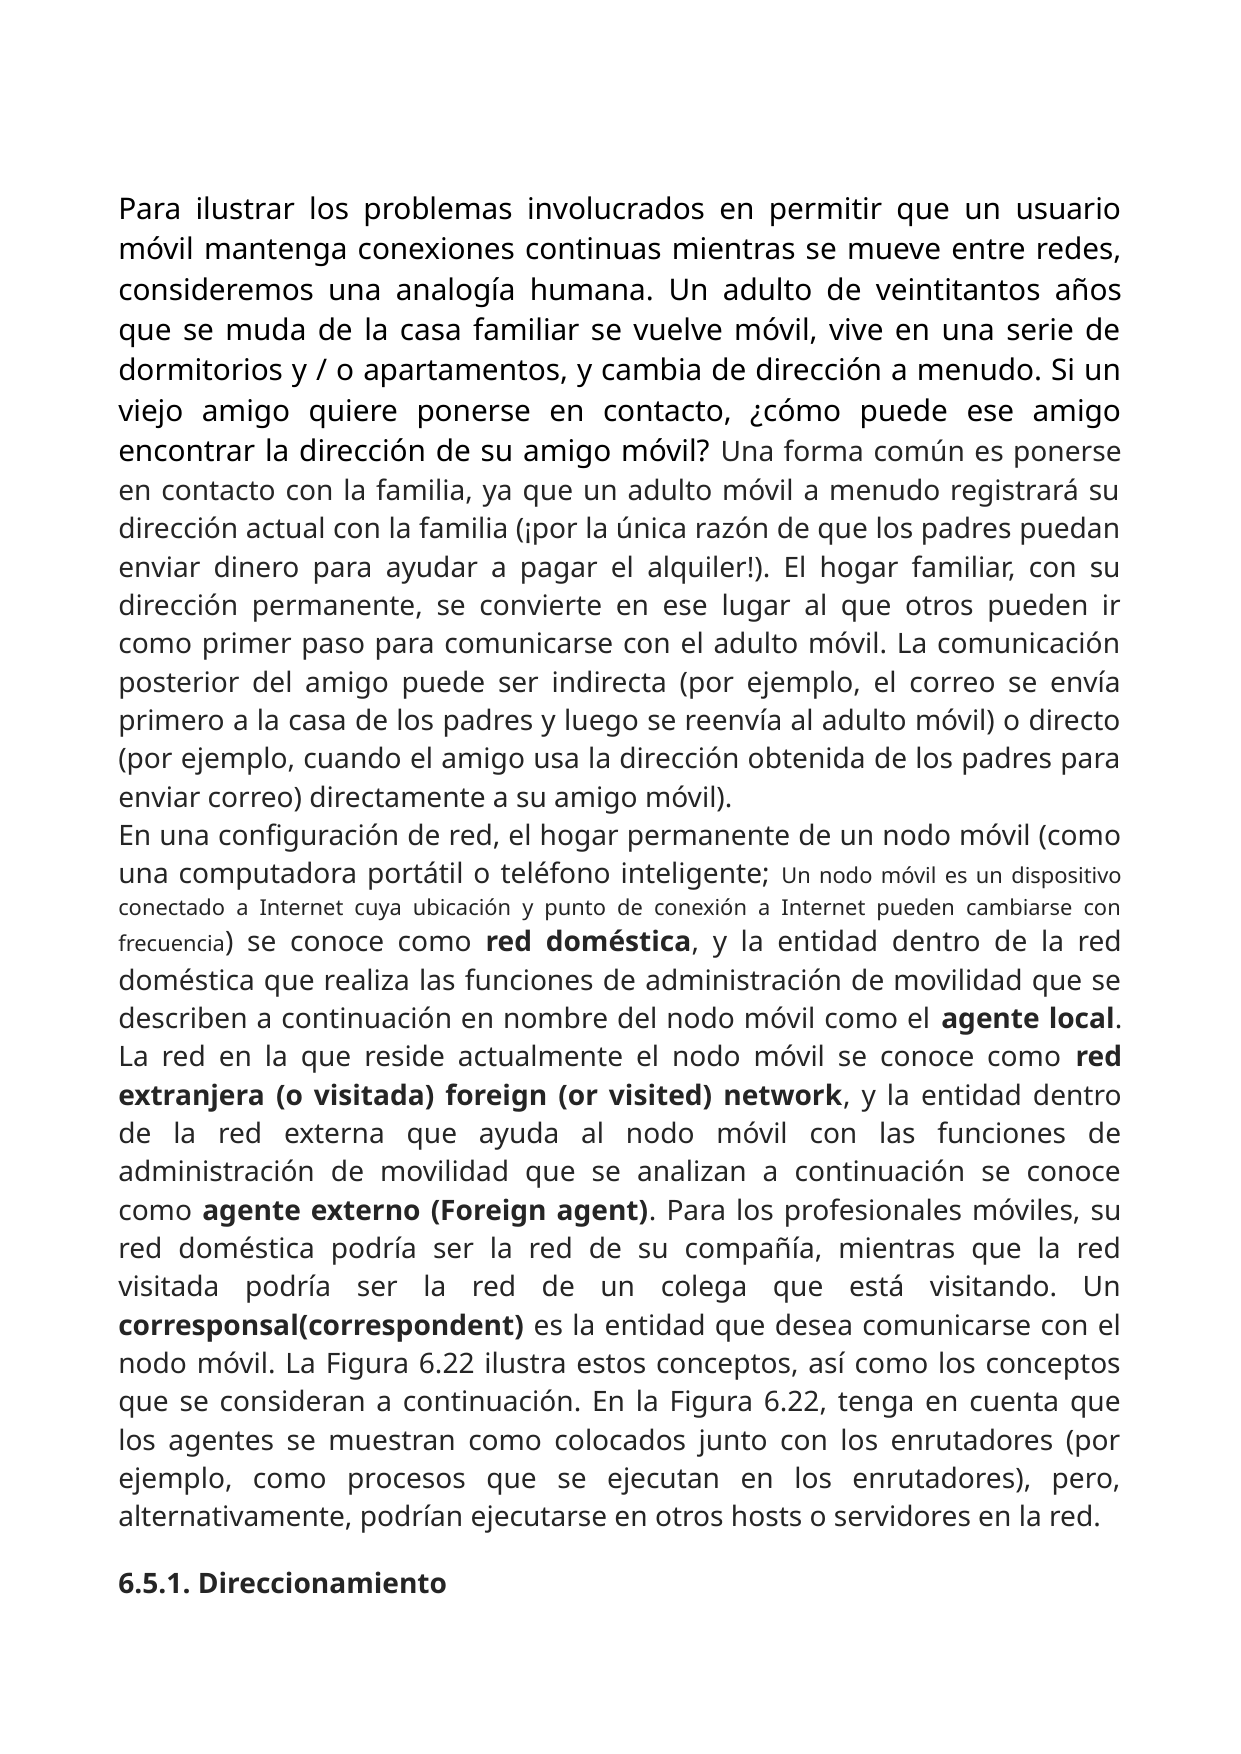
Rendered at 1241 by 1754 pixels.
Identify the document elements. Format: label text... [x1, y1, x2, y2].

list [156, 118, 1122, 187]
text 6.5.1. Direccionamiento [118, 1564, 1122, 1602]
text Para ilustrar los problemas involucrados en permitir que un usuario móvil mantenga conexiones continuas mientras se mueve entre redes, consideremos una analogía humana. Un adulto de veintitantos años que se muda de la casa familiar se vuelve móvil, vive en una serie de dormitorios y / o apartamentos, y cambia de dirección a menudo. Si un viejo amigo quiere ponerse en contacto, ¿cómo puede ese amigo encontrar la dirección de su amigo móvil? Una forma común es ponerse en contacto con la familia, ya que un adulto móvil a menudo registrará su dirección actual con la familia (¡por la única razón de que los padres puedan enviar dinero para ayudar a pagar el alquiler!). El hogar familiar, con su dirección permanente, se convierte en ese lugar al que otros pueden ir como primer paso para comunicarse con el adulto móvil. La comunicación posterior del amigo puede ser indirecta (por ejemplo, el correo se envía primero a la casa de los padres y luego se reenvía al adulto móvil) o directo (por ejemplo, cuando el amigo usa la dirección obtenida de los padres para enviar correo) directamente a su amigo móvil). [118, 187, 1122, 815]
text En una configuración de red, el hogar permanente de un nodo móvil (como una computadora portátil o teléfono inteligente; Un nodo móvil es un dispositivo conectado a Internet cuya ubicación y punto de conexión a Internet pueden cambiarse con frecuencia) se conoce como red doméstica, y la entidad dentro de la red doméstica que realiza las funciones de administración de movilidad que se describen a continuación en nombre del nodo móvil como el agente local. La red en la que reside actualmente el nodo móvil se conoce como red extranjera (o visitada) foreign (or visited) network, y la entidad dentro de la red externa que ayuda al nodo móvil con las funciones de administración de movilidad que se analizan a continuación se conoce como agente externo (Foreign agent). Para los profesionales móviles, su red doméstica podría ser la red de su compañía, mientras que la red visitada podría ser la red de un colega que está visitando. Un corresponsal(correspondent) es la entidad que desea comunicarse con el nodo móvil. La Figura 6.22 ilustra estos conceptos, así como los conceptos que se consideran a continuación. En la Figura 6.22, tenga en cuenta que los agentes se muestran como colocados junto con los enrutadores (por ejemplo, como procesos que se ejecutan en los enrutadores), pero, alternativamente, podrían ejecutarse en otros hosts o servidores en la red. [118, 815, 1122, 1535]
